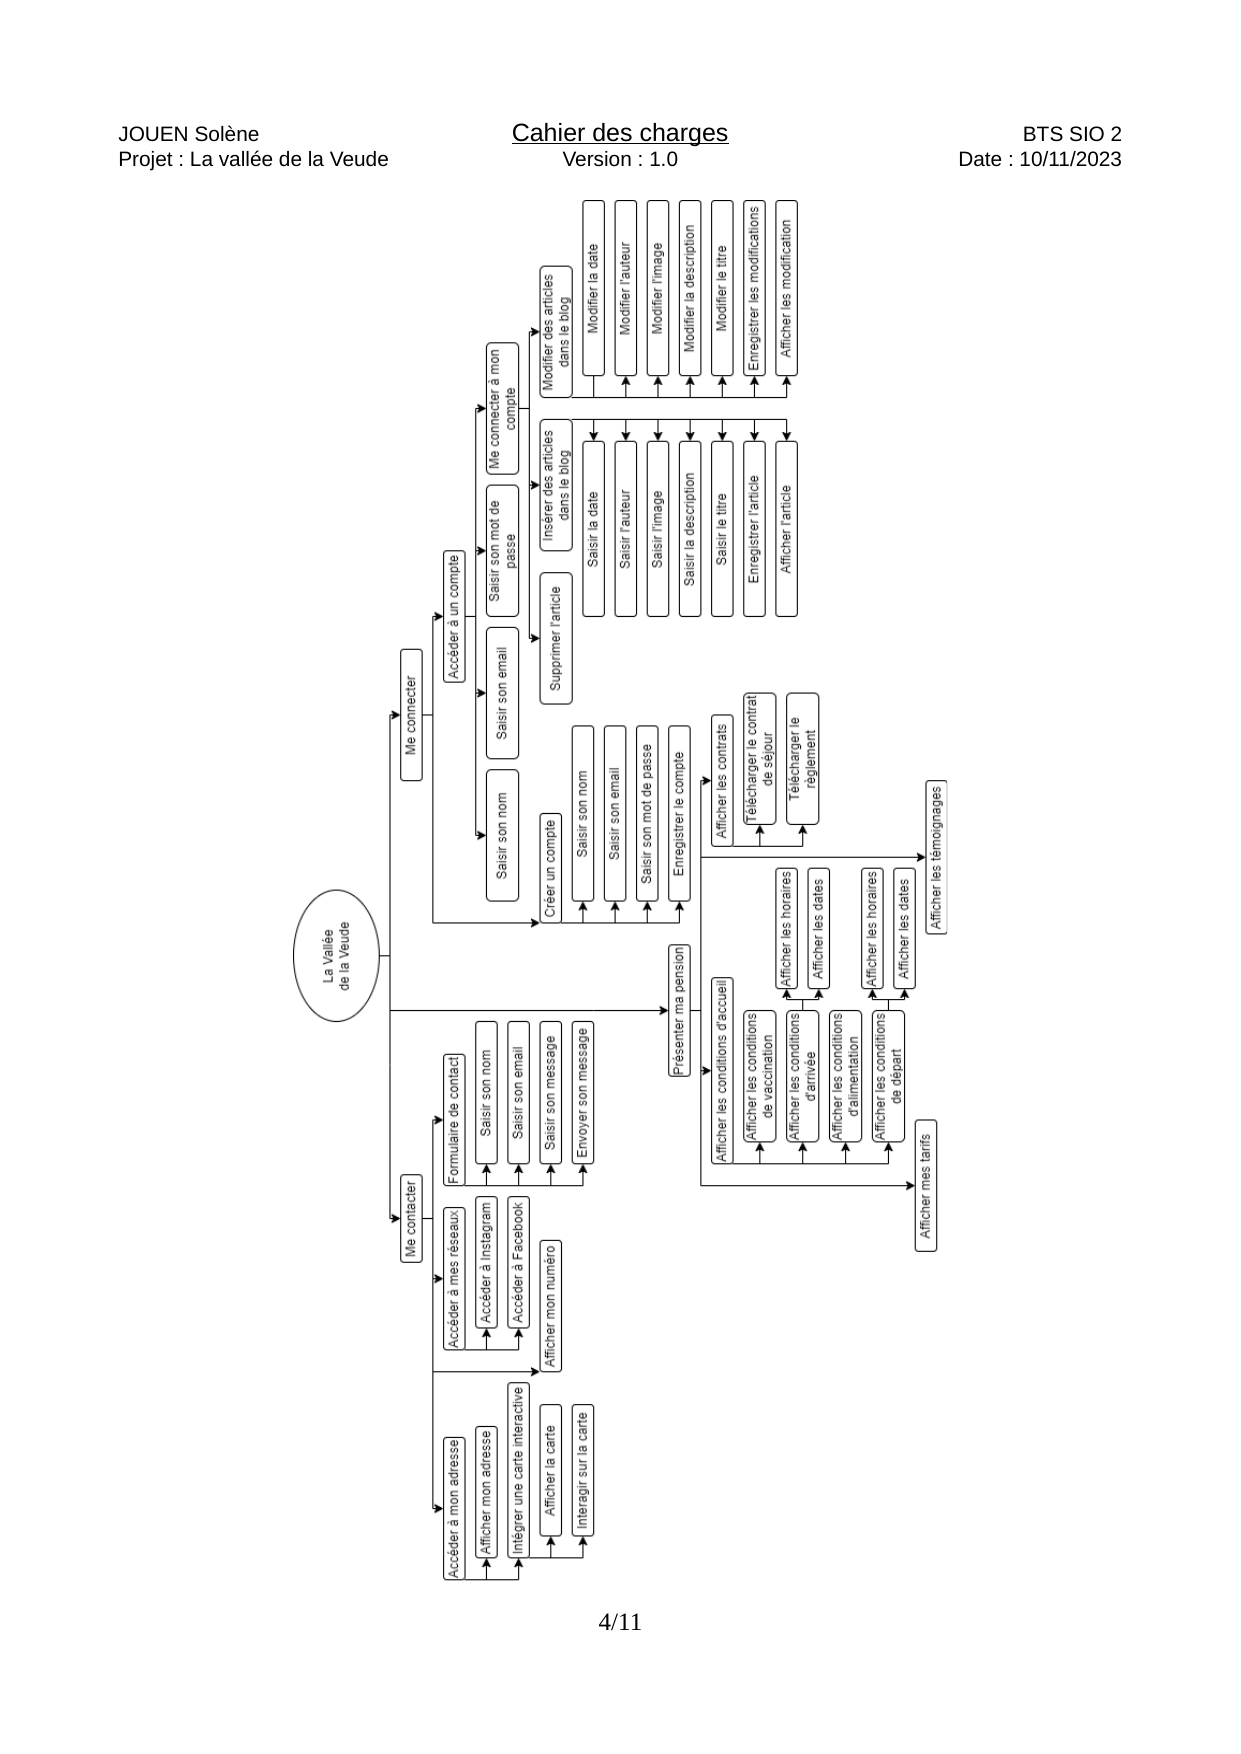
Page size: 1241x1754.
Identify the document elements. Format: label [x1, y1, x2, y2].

picture [293, 200, 948, 1588]
